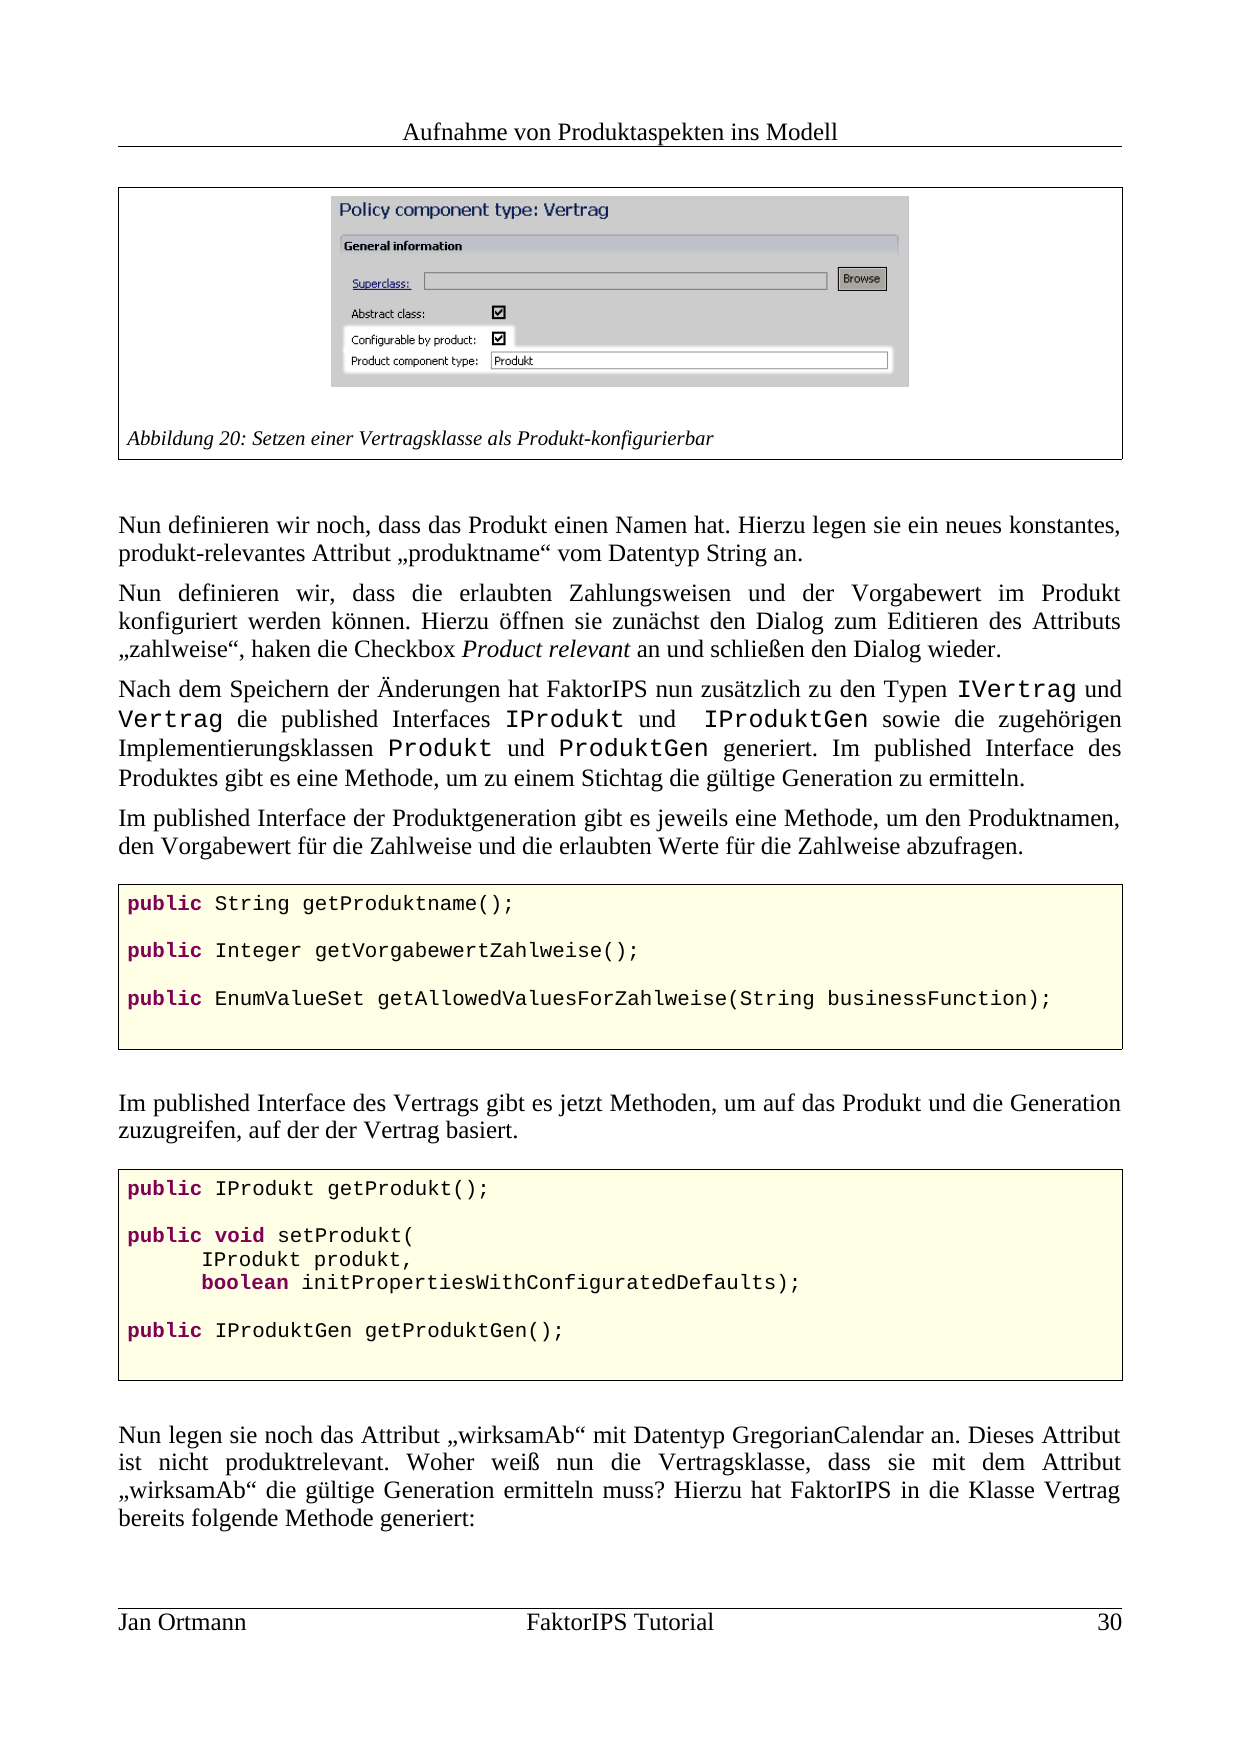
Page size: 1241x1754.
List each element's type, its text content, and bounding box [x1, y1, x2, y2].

text public IProdukt getProdukt(); [127, 1178, 1113, 1201]
text Nun definieren wir noch, dass das Produkt einen Namen hat. Hierzu legen sie ein neues konstantes, produkt-relevantes Attribut „produktname“ vom Datentyp String an. [118, 511, 1122, 567]
picture [331, 196, 909, 387]
text Nun legen sie noch das Attribut „wirksamAb“ mit Datentyp GregorianCalendar an. Dieses Attribut ist nicht produktrelevant. Woher weiß nun die Vertragsklasse, dass sie mit dem Attribut „wirksamAb“ die gültige Generation ermitteln muss? Hierzu hat FaktorIPS in die Klasse Vertrag bereits folgende Methode generiert: [118, 1421, 1122, 1532]
text public EnumValueSet getAllowedValuesForZahlweise(String businessFunction); [127, 988, 1113, 1011]
text boolean initPropertiesWithConfiguratedDefaults); [127, 1272, 1113, 1296]
text public Integer getVorgabewertZahlweise(); [127, 941, 1113, 964]
text Im published Interface des Vertrags gibt es jetzt Methoden, um auf das Produkt und die Generation zuzugreifen, auf der der Vertrag basiert. [118, 1089, 1122, 1144]
text public String getProduktname(); [127, 893, 1113, 917]
text Im published Interface der Produktgeneration gibt es jeweils eine Methode, um den Produktnamen, den Vorgabewert für die Zahlweise und die erlaubten Werte für die Zahlweise abzufragen. [118, 804, 1122, 860]
text public IProduktGen getProduktGen(); [127, 1319, 1113, 1343]
text Nun definieren wir, dass die erlaubten Zahlungsweisen und der Vorgabewert im Produkt konfiguriert werden können. Hierzu öffnen sie zunächst den Dialog zum Editieren des Attributs „zahlweise“, haken die Checkbox Product relevant an und schließen den Dialog wieder. [118, 579, 1122, 662]
text IProdukt produkt, [127, 1249, 1113, 1272]
text public void setProdukt( [127, 1225, 1113, 1249]
text Nach dem Speichern der Änderungen hat FaktorIPS nun zusätzlich zu den Typen IVertrag und Vertrag die published Interfaces IProdukt und IProduktGen sowie die zugehörigen Implementierungsklassen Produkt und ProduktGen generiert. Im published Interface des Produktes gibt es eine Methode, um zu einem Stichtag die gültige Generation zu ermitteln. [118, 675, 1122, 792]
text Abbildung 20: Setzen einer Vertragsklasse als Produkt-konfigurierbar [127, 427, 1113, 450]
